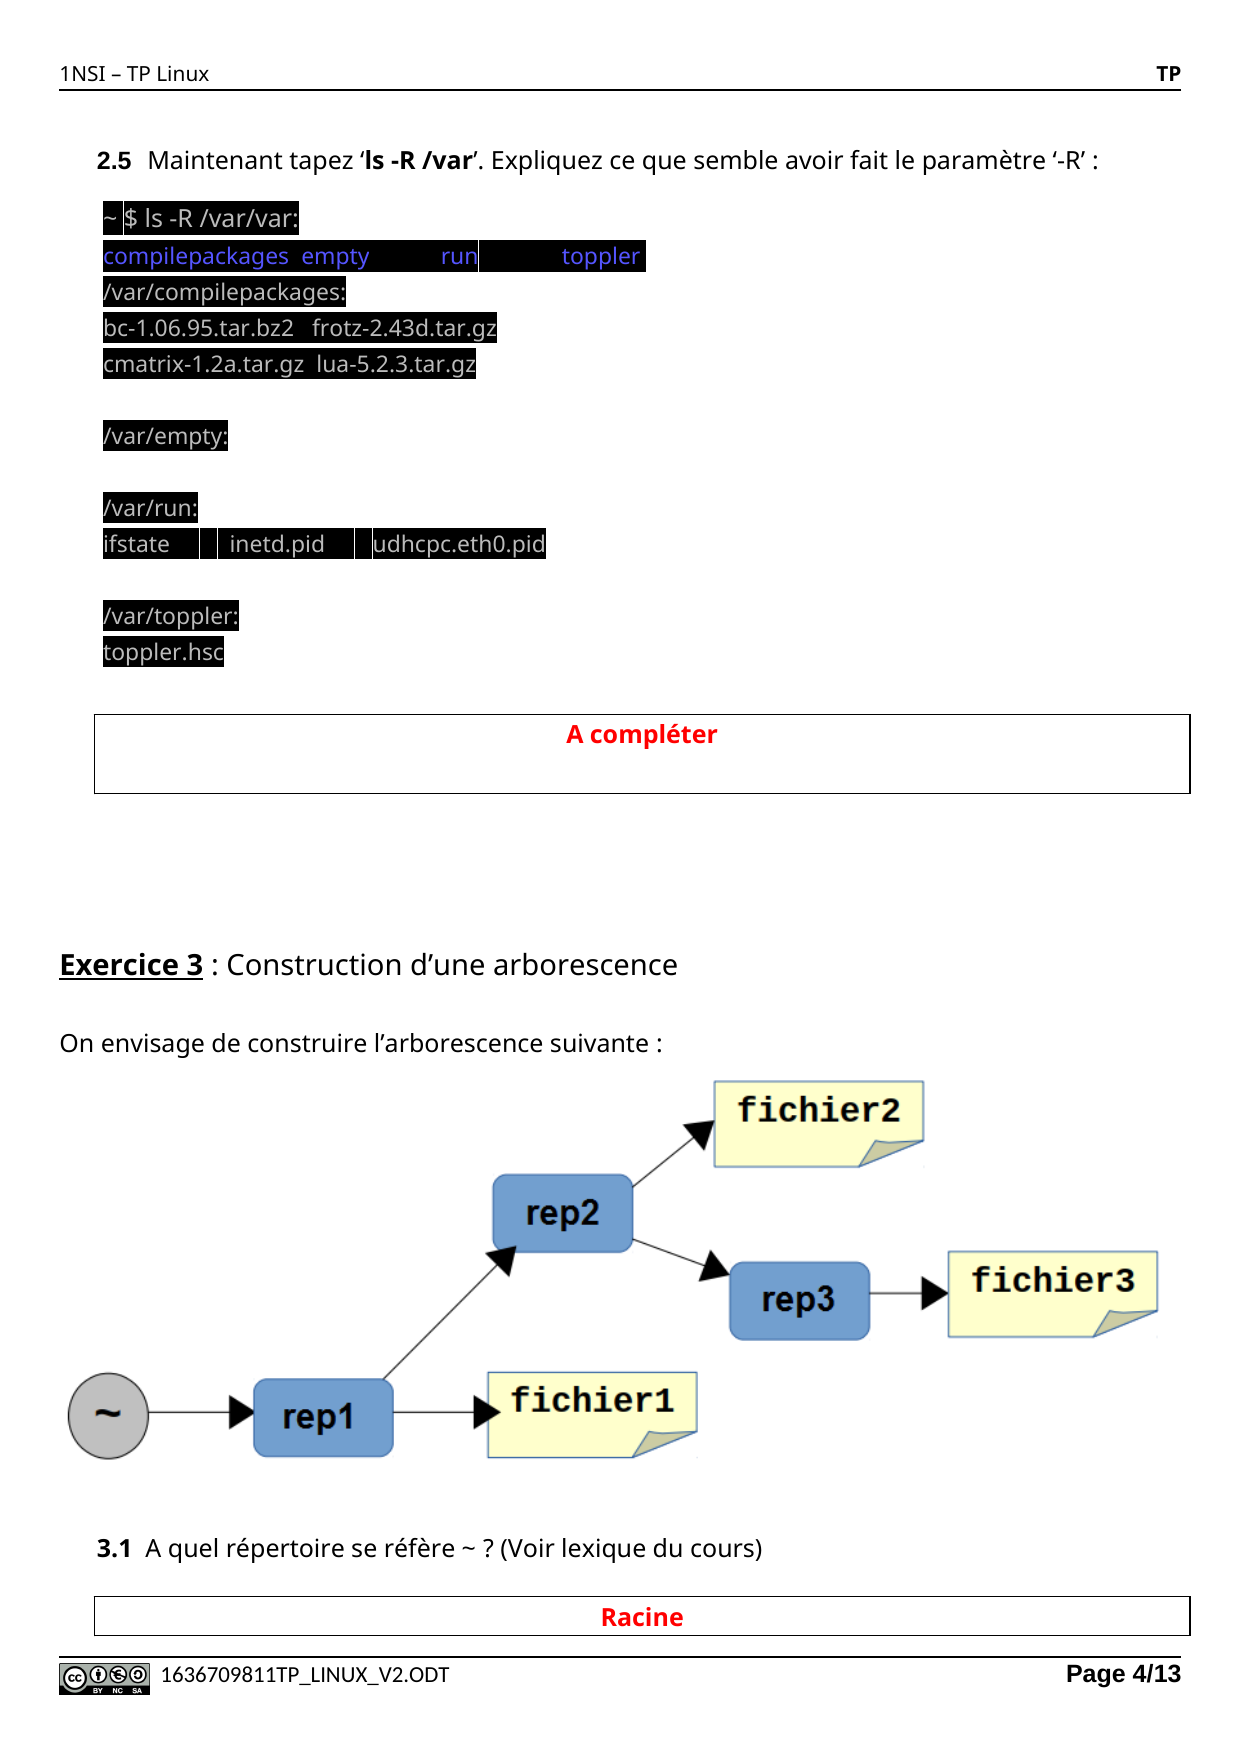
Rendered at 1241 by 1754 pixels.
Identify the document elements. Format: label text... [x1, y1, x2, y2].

text On envisage de construire l’arborescence suivante : [59, 1026, 1181, 1060]
list /var/empty: [103, 420, 1181, 451]
list /var/run: [103, 492, 1181, 523]
list compilepackages empty run toppler [103, 240, 1181, 272]
list 3.1 A quel répertoire se réfère ~ ? (Voir lexique du cours) [97, 1531, 1181, 1565]
list /var/compilepackages: [103, 276, 1181, 307]
list Maintenant tapez ‘ls -R /var’. Expliquez ce que semble avoir fait le paramètre ‘-R’ : [97, 142, 1181, 176]
list cmatrix-1.2a.tar.gz lua-5.2.3.tar.gz [103, 348, 1181, 379]
list ifstate inetd.pid udhcpc.eth0.pid [103, 528, 1181, 559]
list ~ $ ls -R /var/var: [103, 201, 1181, 235]
text Racine [95, 1597, 1189, 1635]
text Exercice 3 : Construction d’une arborescence [59, 944, 1181, 984]
list /var/toppler: [103, 600, 1181, 631]
picture [59, 1663, 150, 1695]
picture [59, 1065, 1180, 1488]
list bc-1.06.95.tar.bz2 frotz-2.43d.tar.gz [103, 312, 1181, 343]
text A compléter [95, 715, 1189, 751]
list toppler.hsc [103, 636, 1181, 667]
